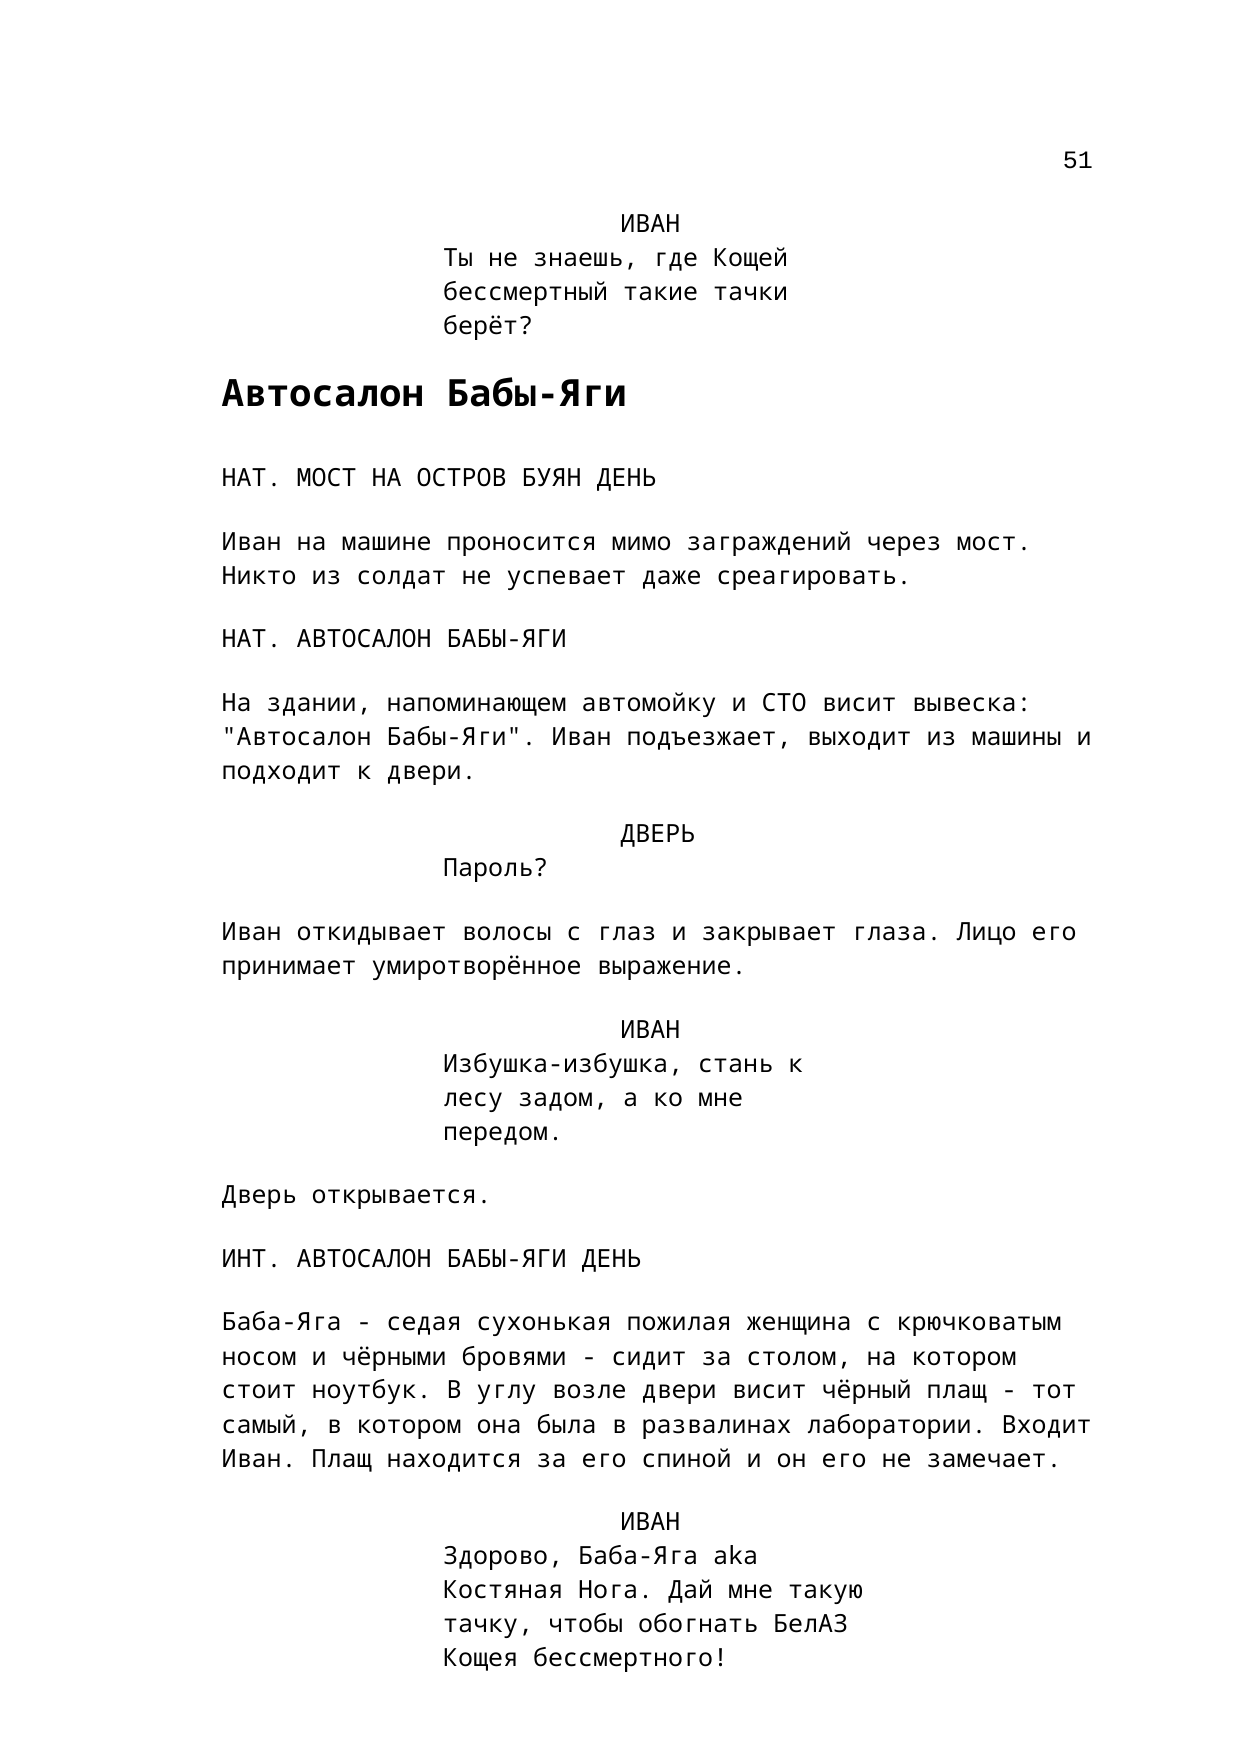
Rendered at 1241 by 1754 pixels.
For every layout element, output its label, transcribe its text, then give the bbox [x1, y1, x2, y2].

text На здании, напоминающем автомойку и СТО висит вывеска: "Автосалон Бабы-Яги". Иван подъезжает, выходит из машины и подходит к двери. [221, 684, 1093, 787]
text Ты не знаешь, где Кощей бессмертный такие тачки берёт? [443, 239, 871, 342]
text НАТ. АВТОСАЛОН БАБЫ-ЯГИ [221, 621, 1093, 655]
text Избушка-избушка, стань к лесу задом, а ко мне передом. [443, 1045, 871, 1147]
text Дверь открывается. [221, 1177, 1093, 1211]
text ИВАН [620, 1011, 1093, 1045]
text Баба-Яга - седая сухонькая пожилая женщина с крючковатым носом и чёрными бровями - сидит за столом, на котором стоит ноутбук. В углу возле двери висит чёрный плащ - тот самый, в котором она была в развалинах лаборатории. Входит Иван. Плащ находится за его спиной и он его не замечает. [221, 1304, 1093, 1474]
subtitle Автосалон Бабы-Яги [221, 367, 1093, 418]
text Иван на машине проносится мимо заграждений через мост. Никто из солдат не успевает даже среагировать. [221, 523, 1093, 591]
text ИВАН [620, 1504, 1093, 1538]
text Здорово, Баба-Яга aka Костяная Нога. Дай мне такую тачку, чтобы обогнать БелАЗ Кощея бессмертного! [443, 1538, 871, 1674]
text ИВАН [620, 205, 1093, 239]
text ИНТ. АВТОСАЛОН БАБЫ-ЯГИ ДЕНЬ [221, 1241, 1093, 1274]
text НАТ. МОСТ НА ОСТРОВ БУЯН ДЕНЬ [221, 460, 1093, 494]
text Пароль? [443, 850, 871, 884]
text ДВЕРЬ [620, 816, 1093, 850]
text Иван откидывает волосы с глаз и закрывает глаза. Лицо его принимает умиротворённое выражение. [221, 914, 1093, 982]
